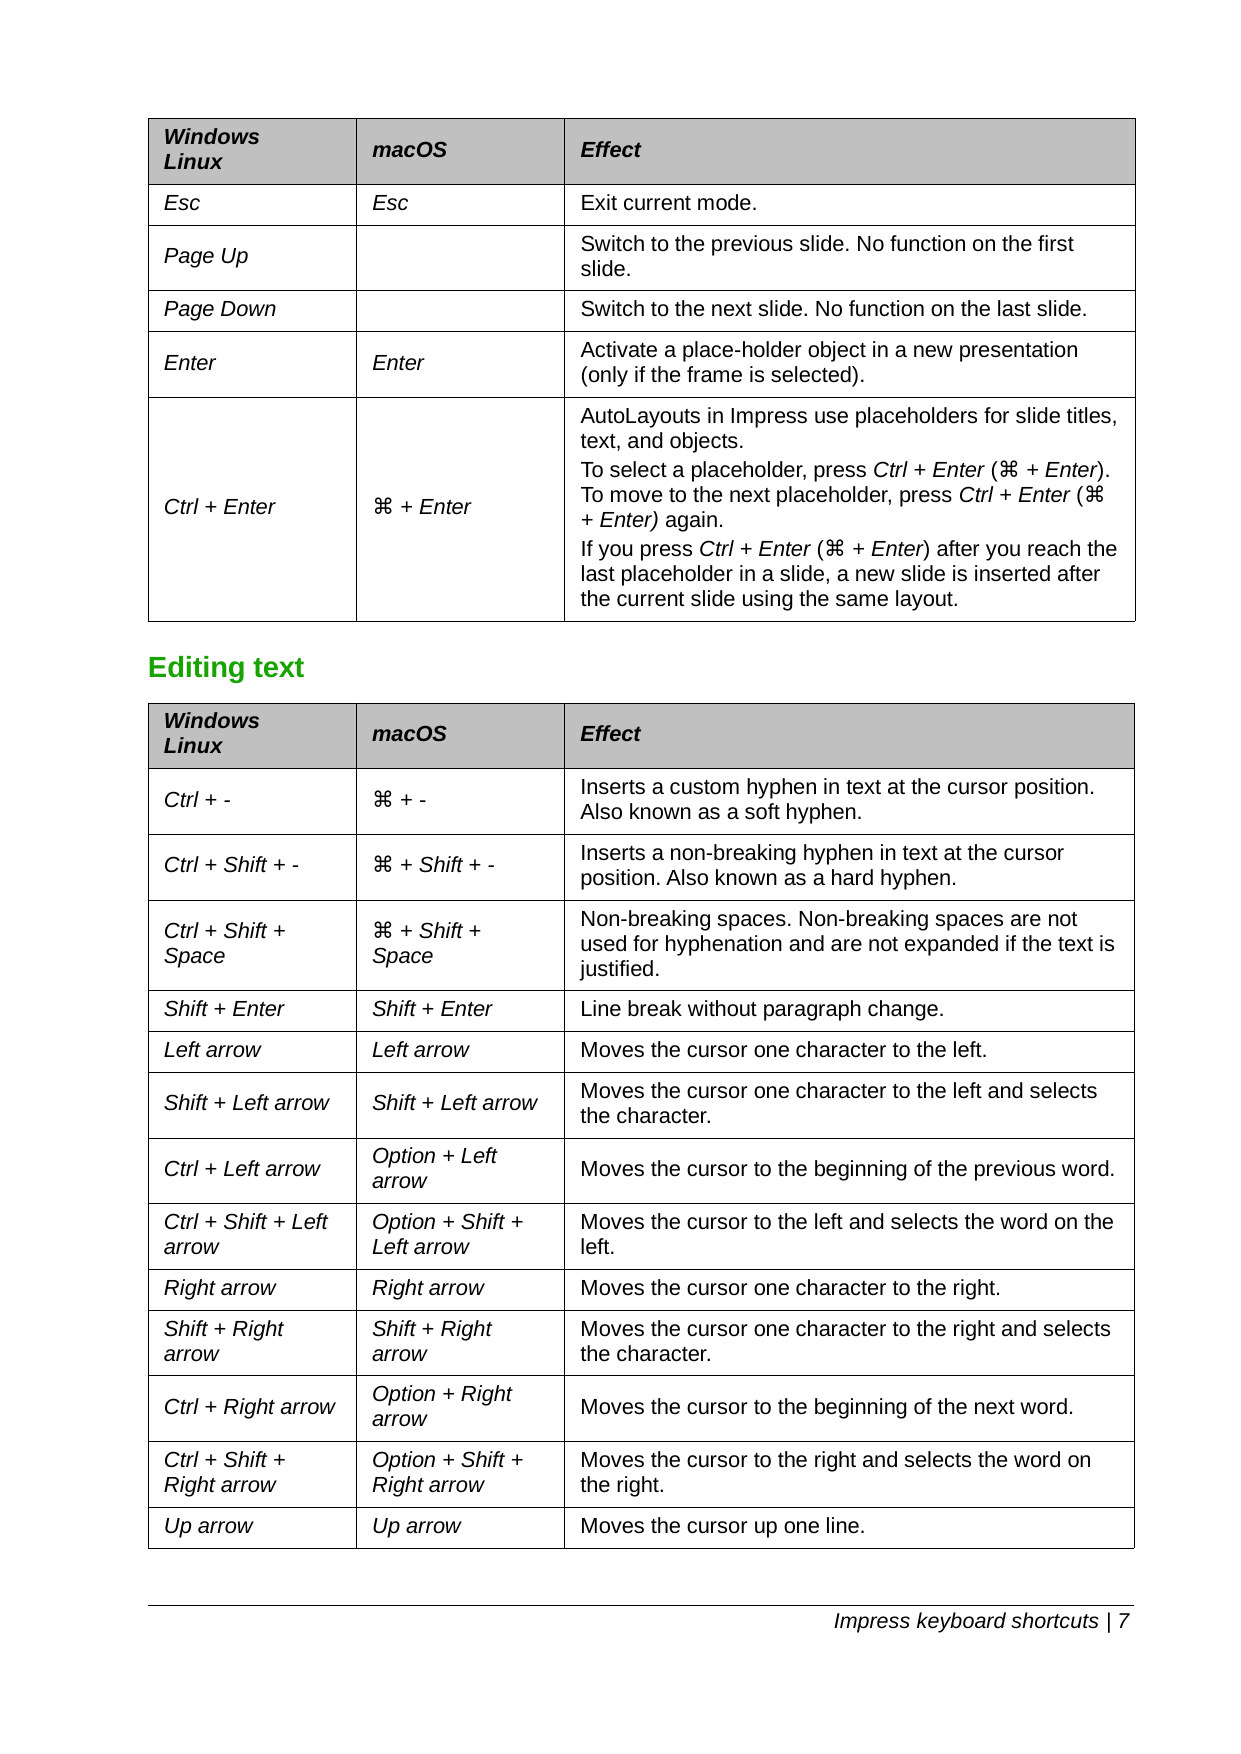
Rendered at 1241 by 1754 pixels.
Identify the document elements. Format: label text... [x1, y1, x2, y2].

table_cell Non-breaking spaces. Non-breaking spaces are not used for hyphenation and are not expanded if the text is justified. [565, 901, 1134, 990]
table_cell Enter [357, 332, 564, 397]
table_header Windows Linux [149, 119, 356, 184]
table_cell AutoLayouts in Impress use placeholders for slide titles, text, and objects. To select a placeholder, press Ctrl + Enter (⌘ + Enter). To move to the next placeholder, press Ctrl + Enter (⌘ + Enter) again. If you press Ctrl + Enter (⌘ + Enter) after you reach the last placeholder in a slide, a new slide is inserted after the current slide using the same layout. [565, 398, 1135, 621]
table_cell Line break without paragraph change. [565, 991, 1134, 1031]
table_cell Shift + Left arrow [357, 1073, 564, 1137]
subtitle Editing text [148, 650, 1134, 684]
table_cell Enter [149, 332, 356, 397]
table_cell Ctrl + Shift + Right arrow [149, 1442, 356, 1507]
table_cell Ctrl + Left arrow [149, 1139, 356, 1203]
table_cell Right arrow [149, 1270, 356, 1310]
table_cell [357, 226, 564, 290]
table_cell ⌘ + Enter [357, 398, 564, 621]
table_cell Left arrow [149, 1032, 356, 1072]
table_header macOS [357, 704, 564, 768]
table_cell Moves the cursor to the left and selects the word on the left. [565, 1204, 1134, 1269]
table_cell ⌘ + Shift + - [357, 835, 564, 899]
table_cell Moves the cursor one character to the left and selects the character. [565, 1073, 1134, 1137]
table_cell Left arrow [357, 1032, 564, 1072]
table_cell ⌘ + Shift + Space [357, 901, 564, 990]
table_cell Option + Left arrow [357, 1139, 564, 1203]
table_cell Shift + Enter [149, 991, 356, 1031]
table_cell Moves the cursor one character to the right and selects the character. [565, 1311, 1134, 1375]
table_cell Ctrl + Enter [149, 398, 356, 621]
table_cell Page Up [149, 226, 356, 290]
table_cell Right arrow [357, 1270, 564, 1310]
table_cell Activate a place-holder object in a new presentation (only if the frame is selected). [565, 332, 1135, 397]
table_cell [357, 291, 564, 331]
table_cell Option + Shift + Left arrow [357, 1204, 564, 1269]
table_cell Moves the cursor one character to the right. [565, 1270, 1134, 1310]
table_header Effect [565, 119, 1135, 184]
table_cell Shift + Right arrow [357, 1311, 564, 1375]
table_cell Up arrow [149, 1508, 356, 1548]
table_cell Moves the cursor to the beginning of the next word. [565, 1376, 1134, 1441]
table_cell Ctrl + Shift + Space [149, 901, 356, 990]
table_header Effect [565, 704, 1134, 768]
table_cell Inserts a custom hyphen in text at the cursor position. Also known as a soft hyphen. [565, 769, 1134, 834]
table_cell Option + Right arrow [357, 1376, 564, 1441]
table_cell Shift + Right arrow [149, 1311, 356, 1375]
table_cell Switch to the next slide. No function on the last slide. [565, 291, 1135, 331]
table_cell Moves the cursor to the right and selects the word on the right. [565, 1442, 1134, 1507]
table_cell Inserts a non-breaking hyphen in text at the cursor position. Also known as a hard hyphen. [565, 835, 1134, 899]
table_cell Ctrl + - [149, 769, 356, 834]
table_header Windows Linux [149, 704, 356, 768]
table_cell Up arrow [357, 1508, 564, 1548]
table_cell Moves the cursor up one line. [565, 1508, 1134, 1548]
table_cell Switch to the previous slide. No function on the first slide. [565, 226, 1135, 290]
table_cell Option + Shift + Right arrow [357, 1442, 564, 1507]
table_cell Moves the cursor to the beginning of the previous word. [565, 1139, 1134, 1203]
table_cell Esc [149, 185, 356, 224]
table_cell Shift + Enter [357, 991, 564, 1031]
table_cell Ctrl + Shift + - [149, 835, 356, 899]
table_cell Esc [357, 185, 564, 224]
table_cell Page Down [149, 291, 356, 331]
table_header macOS [357, 119, 564, 184]
table_cell ⌘ + - [357, 769, 564, 834]
table_cell Shift + Left arrow [149, 1073, 356, 1137]
table_cell Ctrl + Shift + Left arrow [149, 1204, 356, 1269]
table_cell Moves the cursor one character to the left. [565, 1032, 1134, 1072]
table_cell Exit current mode. [565, 185, 1135, 224]
table_cell Ctrl + Right arrow [149, 1376, 356, 1441]
